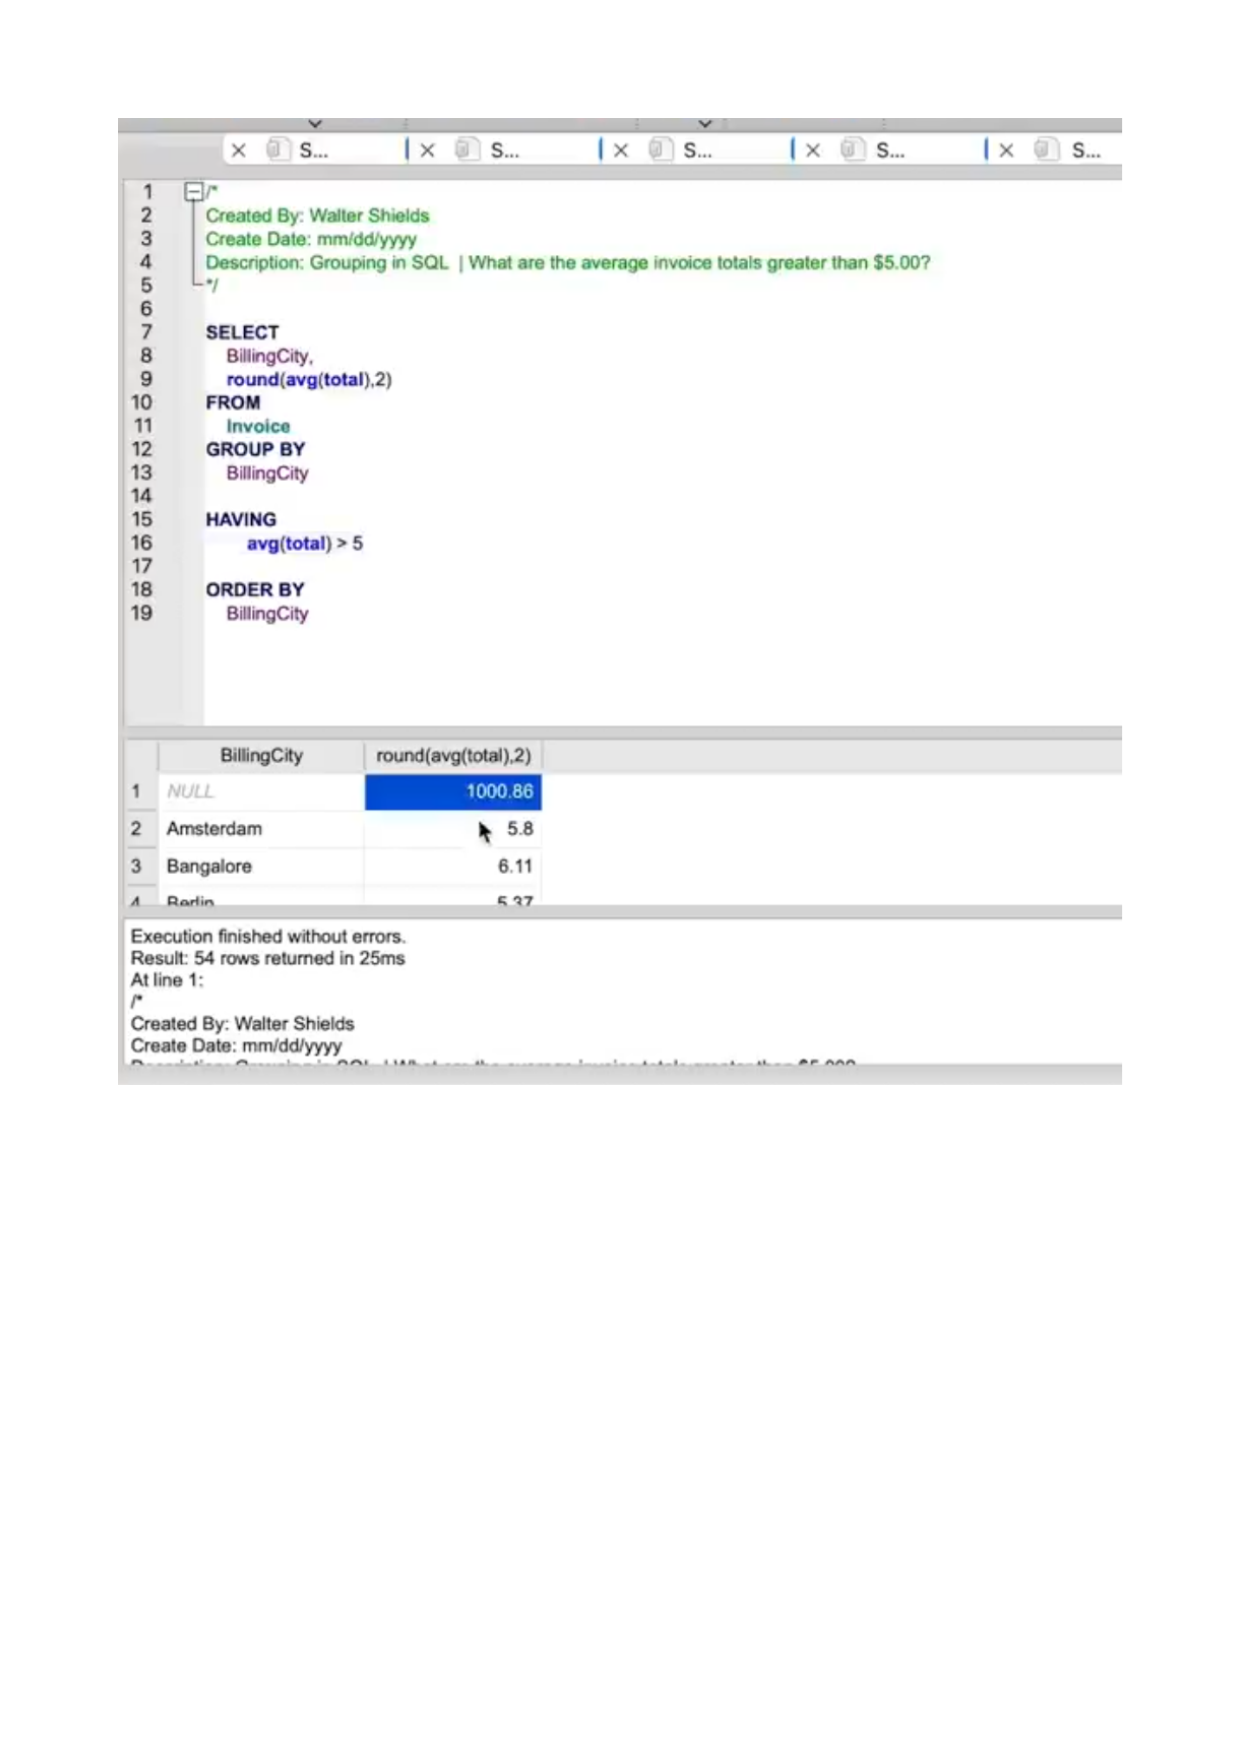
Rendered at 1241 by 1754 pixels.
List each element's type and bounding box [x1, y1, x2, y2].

picture [118, 118, 1123, 1085]
